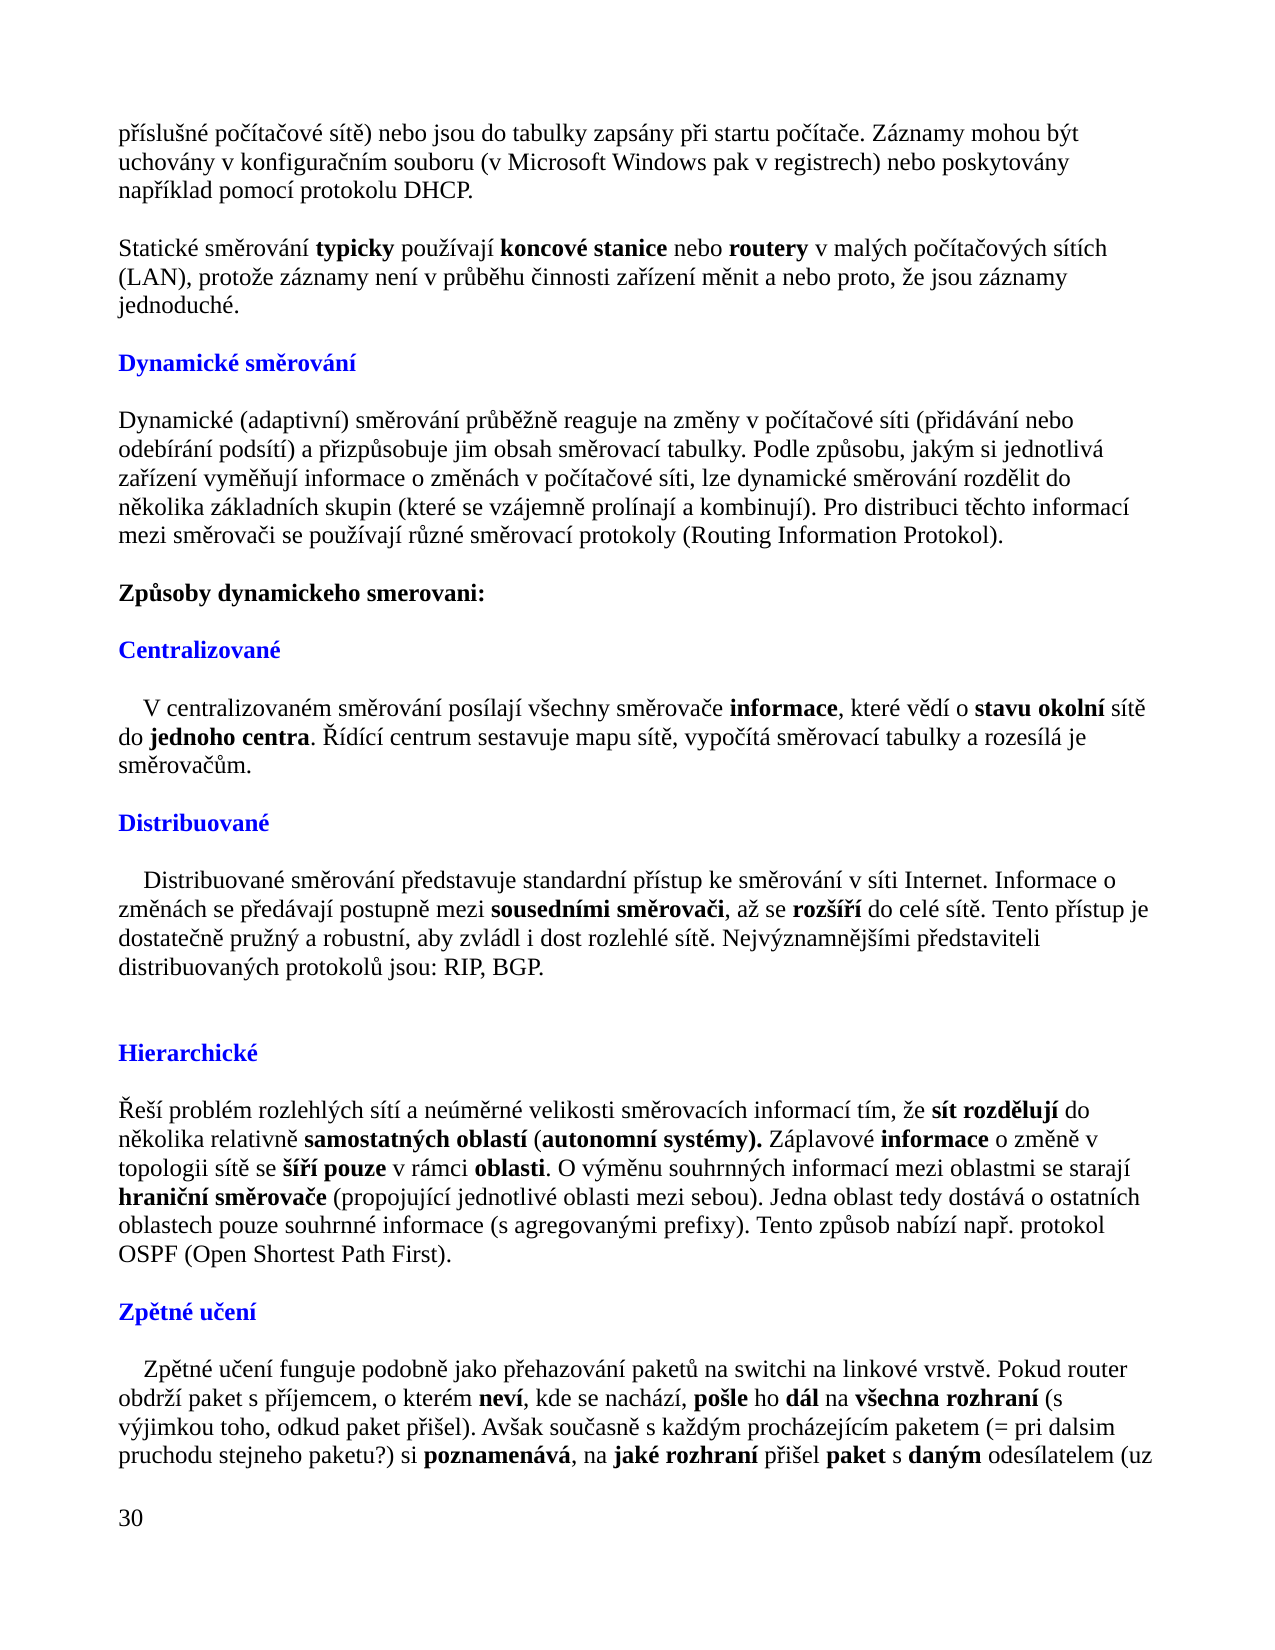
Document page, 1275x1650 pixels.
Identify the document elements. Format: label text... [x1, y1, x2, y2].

text Způsoby dynamickeho smerovani: [118, 578, 1157, 607]
text Dynamické (adaptivní) směrování průběžně reaguje na změny v počítačové síti (přidávání nebo odebírání podsítí) a přizpůsobuje jim obsah směrovací tabulky. Podle způsobu, jakým si jednotlivá zařízení vyměňují informace o změnách v počítačové síti, lze dynamické směrování rozdělit do několika základních skupin (které se vzájemně prolínají a kombinují). Pro distribuci těchto informací mezi směrovači se používají různé směrovací protokoly (Routing Information Protokol). [118, 406, 1157, 549]
text Řeší problém rozlehlých sítí a neúměrné velikosti směrovacích informací tím, že sít rozdělují do několika relativně samostatných oblastí (autonomní systémy). Záplavové informace o změně v topologii sítě se šíří pouze v rámci oblasti. O výměnu souhrnných informací mezi oblastmi se starají hraniční směrovače (propojující jednotlivé oblasti mezi sebou). Jedna oblast tedy dostává o ostatních oblastech pouze souhrnné informace (s agregovanými prefixy). Tento způsob nabízí např. protokol OSPF (Open Shortest Path First). [118, 1096, 1157, 1268]
text Zpětné učení funguje podobně jako přehazování paketů na switchi na linkové vrstvě. Pokud router obdrží paket s příjemcem, o kterém neví, kde se nachází, pošle ho dál na všechna rozhraní (s výjimkou toho, odkud paket přišel). Avšak současně s každým procházejícím paketem (= pri dalsim pruchodu stejneho paketu?) si poznamenává, na jaké rozhraní přišel paket s daným odesílatelem (uz [118, 1354, 1157, 1469]
text Distribuované směrování představuje standardní přístup ke směrování v síti Internet. Informace o změnách se předávají postupně mezi sousedními směrovači, až se rozšíří do celé sítě. Tento přístup je dostatečně pružný a robustní, aby zvládl i dost rozlehlé sítě. Nejvýznamnějšími představiteli distribuovaných protokolů jsou: RIP, BGP. [118, 866, 1157, 981]
text V centralizovaném směrování posílají všechny směrovače informace, které vědí o stavu okolní sítě do jednoho centra. Řídící centrum sestavuje mapu sítě, vypočítá směrovací tabulky a rozesílá je směrovačům. [118, 693, 1157, 779]
text Zpětné učení [118, 1297, 1157, 1326]
text Hierarchické [118, 1038, 1157, 1067]
text Distribuované [118, 808, 1157, 837]
text Centralizované [118, 636, 1157, 664]
text Dynamické směrování [118, 348, 1157, 377]
text Statické směrování typicky používají koncové stanice nebo routery v malých počítačových sítích (LAN), protože záznamy není v průběhu činnosti zařízení měnit a nebo proto, že jsou záznamy jednoduché. [118, 233, 1157, 319]
text příslušné počítačové sítě) nebo jsou do tabulky zapsány při startu počítače. Záznamy mohou být uchovány v konfiguračním souboru (v Microsoft Windows pak v registrech) nebo poskytovány například pomocí protokolu DHCP. [118, 118, 1157, 204]
